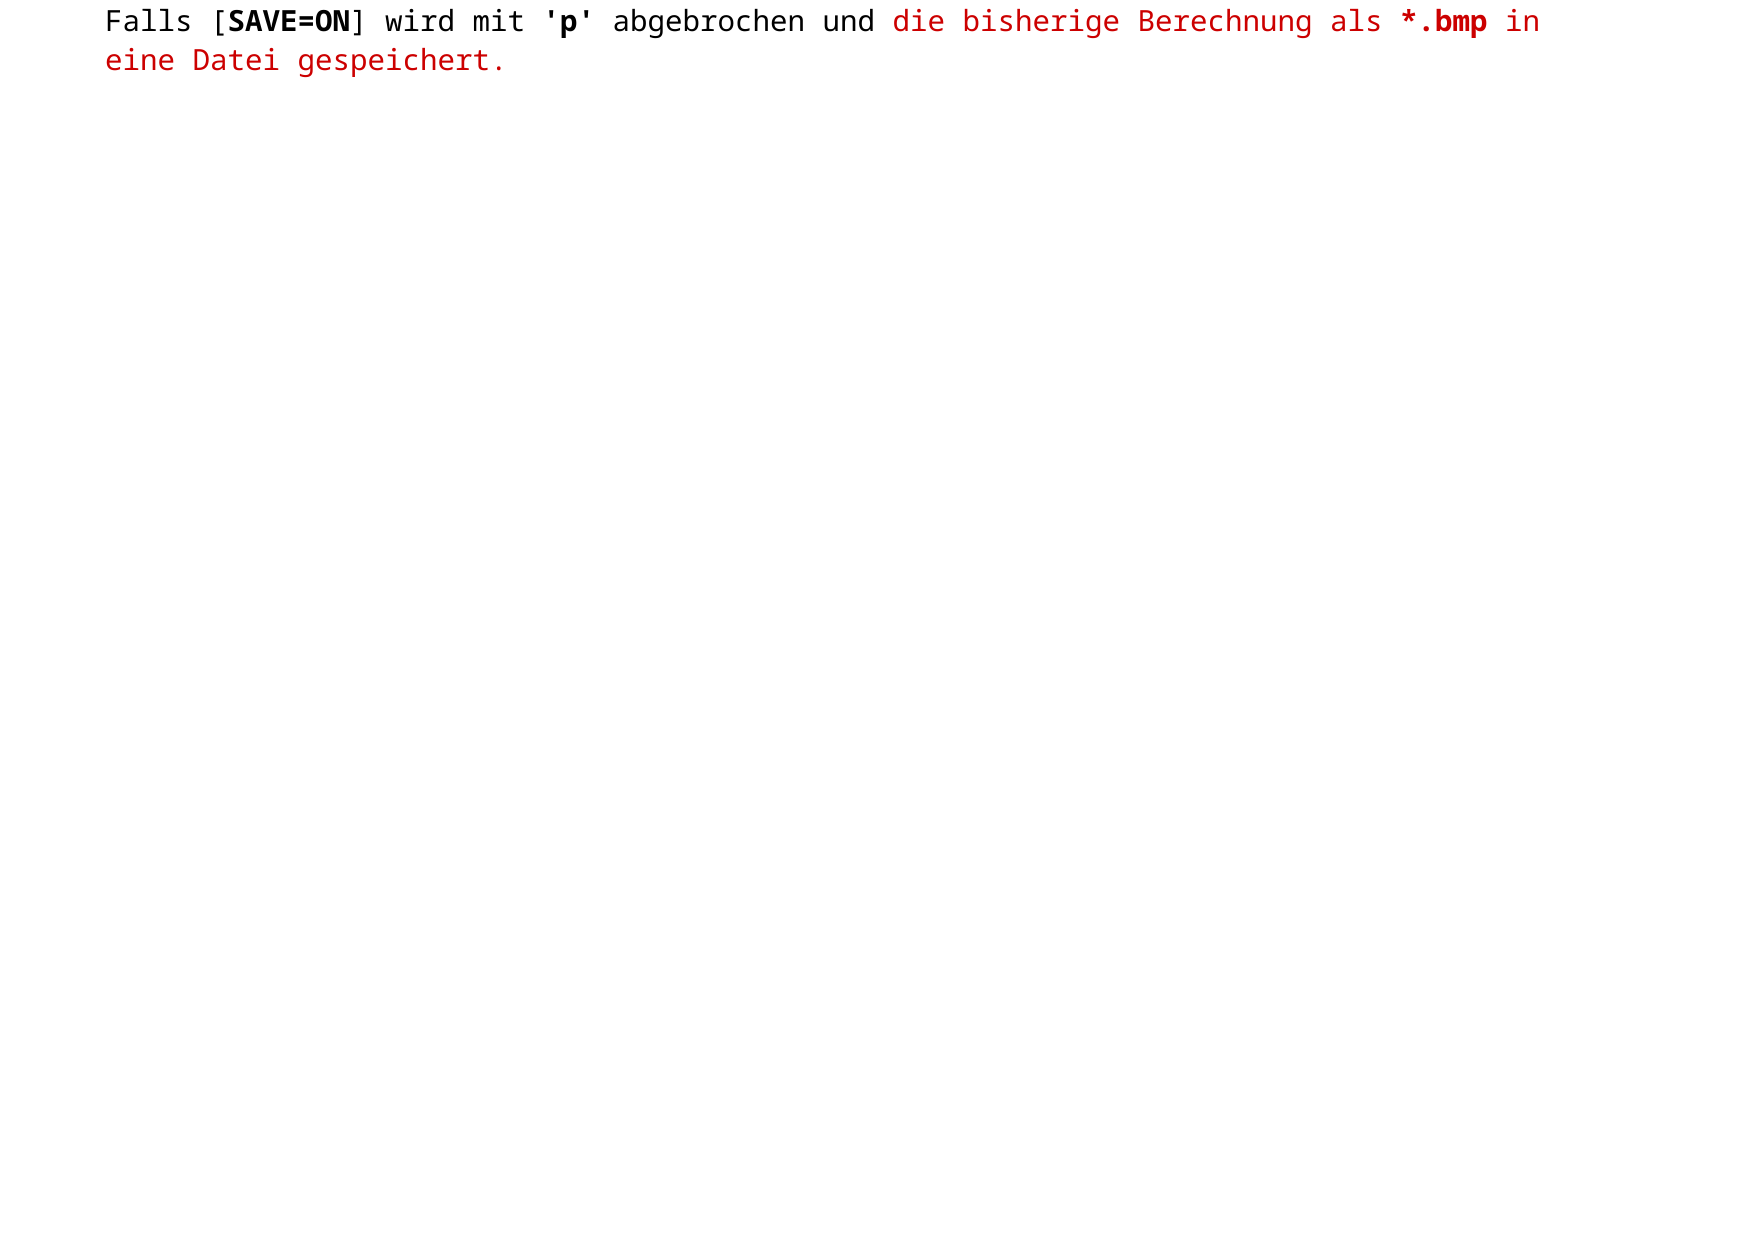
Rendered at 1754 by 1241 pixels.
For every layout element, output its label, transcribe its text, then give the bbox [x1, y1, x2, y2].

text eine Datei gespeichert. [0, 40, 1754, 79]
text Falls [SAVE=ON] wird mit 'p' abgebrochen und die bisherige Berechnung als *.bmp in [0, 0, 1754, 40]
